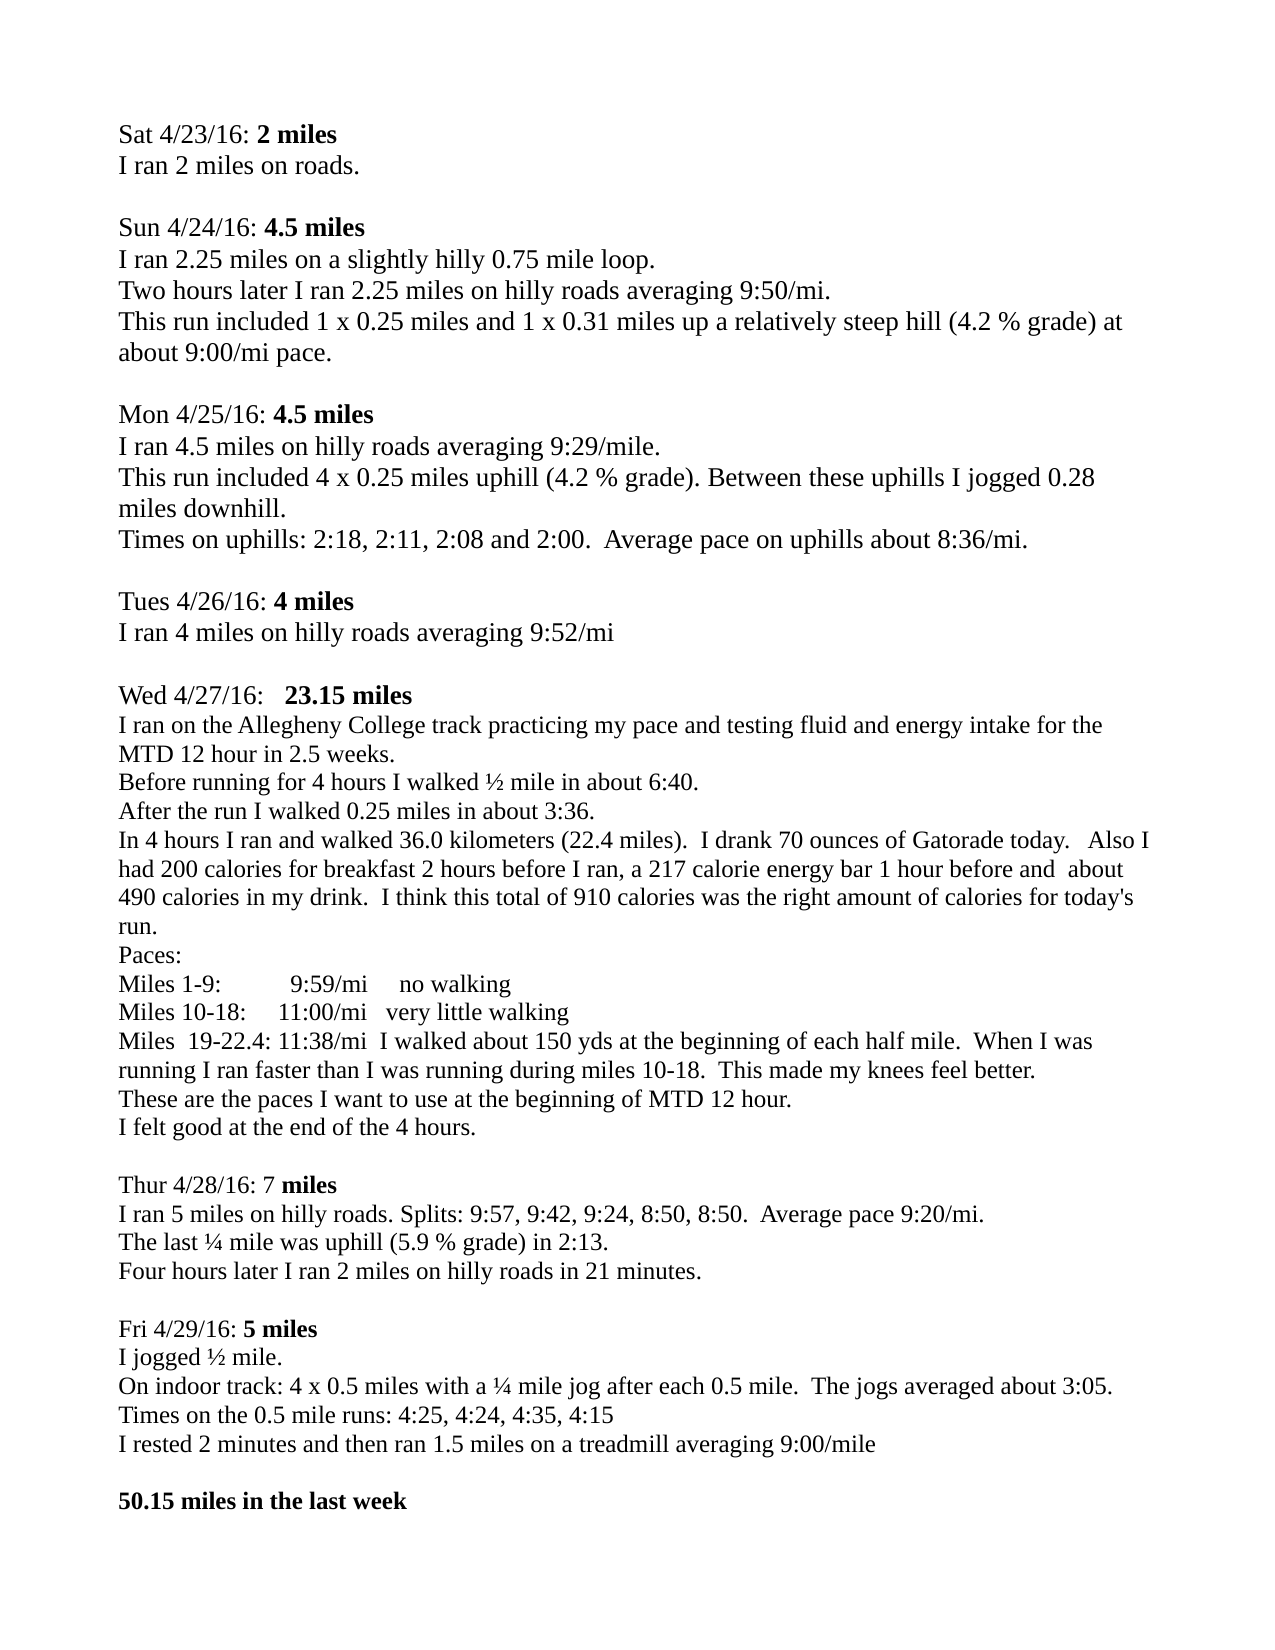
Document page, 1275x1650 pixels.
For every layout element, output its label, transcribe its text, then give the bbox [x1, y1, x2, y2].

text After the run I walked 0.25 miles in about 3:36. [118, 796, 1157, 825]
text Times on uphills: 2:18, 2:11, 2:08 and 2:00. Average pace on uphills about 8:36/mi. [118, 523, 1157, 554]
text Two hours later I ran 2.25 miles on hilly roads averaging 9:50/mi. [118, 274, 1157, 305]
text Miles 10-18: 11:00/mi very little walking [118, 997, 1157, 1026]
text Miles 1-9: 9:59/mi no walking [118, 969, 1157, 997]
text In 4 hours I ran and walked 36.0 kilometers (22.4 miles). I drank 70 ounces of Gatorade today. Also I had 200 calories for breakfast 2 hours before I ran, a 217 calorie energy bar 1 hour before and about 490 calories in my drink. I think this total of 910 calories was the right amount of calories for today's run. [118, 825, 1157, 940]
text Mon 4/25/16: 4.5 miles [118, 398, 1157, 429]
text I rested 2 minutes and then ran 1.5 miles on a treadmill averaging 9:00/mile [118, 1429, 1157, 1457]
text This run included 4 x 0.25 miles uphill (4.2 % grade). Between these uphills I jogged 0.28 miles downhill. [118, 461, 1157, 523]
text Before running for 4 hours I walked ½ mile in about 6:40. [118, 767, 1157, 796]
text The last ¼ mile was uphill (5.9 % grade) in 2:13. [118, 1227, 1157, 1256]
text I felt good at the end of the 4 hours. [118, 1112, 1157, 1141]
text On indoor track: 4 x 0.5 miles with a ¼ mile jog after each 0.5 mile. The jogs averaged about 3:05. [118, 1371, 1157, 1400]
text I ran 4.5 miles on hilly roads averaging 9:29/mile. [118, 429, 1157, 461]
text I ran 2.25 miles on a slightly hilly 0.75 mile loop. [118, 243, 1157, 274]
text This run included 1 x 0.25 miles and 1 x 0.31 miles up a relatively steep hill (4.2 % grade) at about 9:00/mi pace. [118, 305, 1157, 367]
text I ran 2 miles on roads. [118, 149, 1157, 180]
text Tues 4/26/16: 4 miles [118, 585, 1157, 616]
text Times on the 0.5 mile runs: 4:25, 4:24, 4:35, 4:15 [118, 1400, 1157, 1429]
text Four hours later I ran 2 miles on hilly roads in 21 minutes. [118, 1256, 1157, 1285]
text 50.15 miles in the last week [118, 1486, 1157, 1515]
text Sat 4/23/16: 2 miles [118, 118, 1157, 149]
text I ran on the Allegheny College track practicing my pace and testing fluid and energy intake for the MTD 12 hour in 2.5 weeks. [118, 710, 1157, 767]
text Fri 4/29/16: 5 miles [118, 1314, 1157, 1342]
text I ran 5 miles on hilly roads. Splits: 9:57, 9:42, 9:24, 8:50, 8:50. Average pace 9:20/mi. [118, 1199, 1157, 1227]
text Wed 4/27/16: 23.15 miles [118, 679, 1157, 710]
text Miles 19-22.4: 11:38/mi I walked about 150 yds at the beginning of each half mile. When I was running I ran faster than I was running during miles 10-18. This made my knees feel better. [118, 1026, 1157, 1084]
text Paces: [118, 940, 1157, 969]
text These are the paces I want to use at the beginning of MTD 12 hour. [118, 1084, 1157, 1112]
text Thur 4/28/16: 7 miles [118, 1170, 1157, 1199]
text Sun 4/24/16: 4.5 miles [118, 212, 1157, 243]
text I jogged ½ mile. [118, 1342, 1157, 1371]
text I ran 4 miles on hilly roads averaging 9:52/mi [118, 616, 1157, 648]
